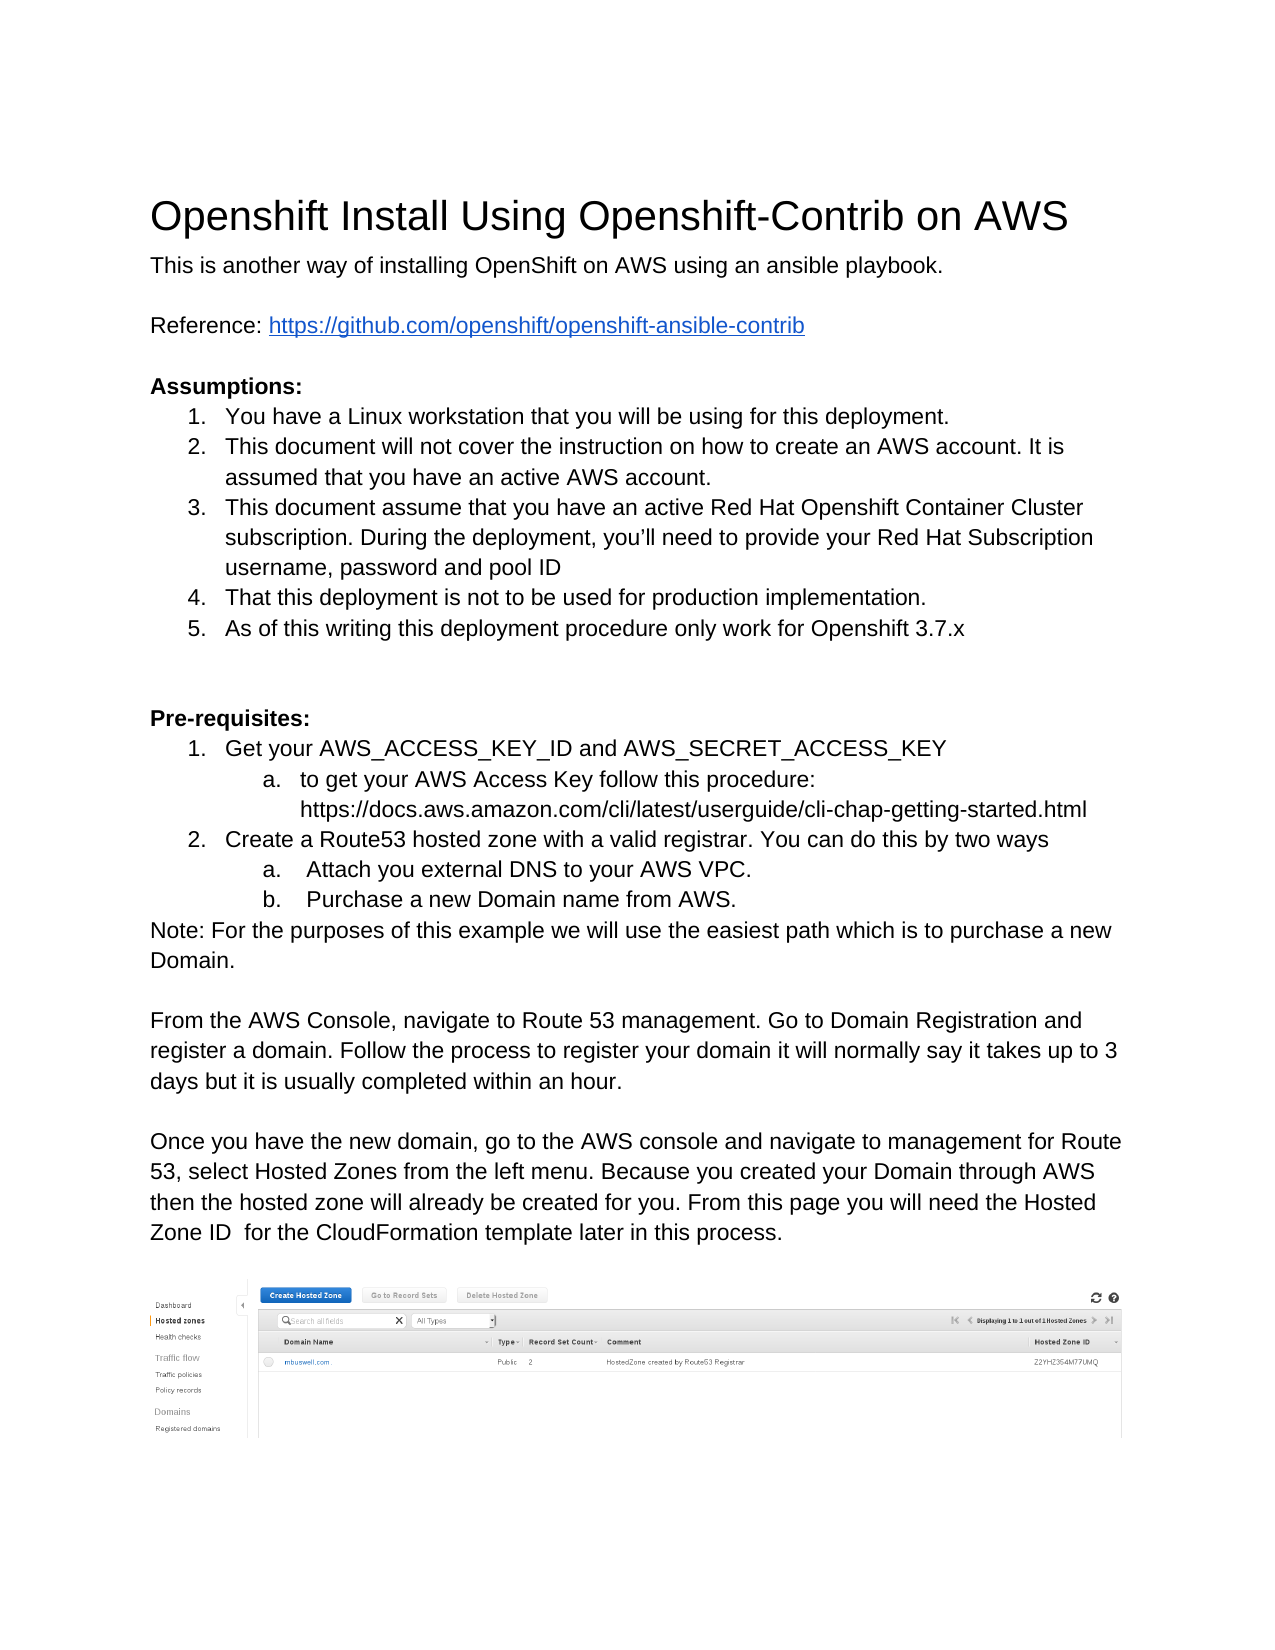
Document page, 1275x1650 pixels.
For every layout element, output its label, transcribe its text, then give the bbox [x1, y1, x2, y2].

list to get your AWS Access Key follow this procedure: https://docs.aws.amazon.com/cli/latest/userguide/cli-chap-getting-started.html [262, 766, 1125, 822]
list As of this writing this deployment procedure only work for Openshift 3.7.x [187, 614, 1125, 641]
text This is another way of installing OpenShift on AWS using an ansible playbook. [150, 252, 1125, 278]
text Note: For the purposes of this example we will use the easiest path which is to purchase a new Domain. [150, 917, 1125, 973]
list That this deployment is not to be used for production implementation. [187, 584, 1125, 611]
text Reference: https://github.com/openshift/openshift-ansible-contrib [150, 312, 1125, 339]
list Get your AWS_ACCESS_KEY_ID and AWS_SECRET_ACCESS_KEY [187, 735, 1125, 762]
picture [150, 1279, 1125, 1438]
list You have a Linux workstation that you will be using for this deployment. [187, 403, 1125, 429]
text Pre-requisites: [150, 705, 1125, 732]
list This document will not cover the instruction on how to create an AWS account. It is assumed that you have an active AWS account. [187, 433, 1125, 490]
text Once you have the new domain, go to the AWS console and navigate to management for Route 53, select Hosted Zones from the left menu. Because you created your Domain through AWS then the hosted zone will already be created for you. From this page you will need the Hosted Zone ID for the CloudFormation template later in this process. [150, 1128, 1125, 1245]
list Purchase a new Domain name from AWS. [262, 886, 1125, 913]
text Assumptions: [150, 373, 1125, 399]
list Attach you external DNS to your AWS VPC. [262, 856, 1125, 883]
subtitle Openshift Install Using Openshift-Contrib on AWS [150, 192, 1125, 239]
list Create a Route53 hosted zone with a valid registrar. You can do this by two ways [187, 826, 1125, 852]
list This document assume that you have an active Red Hat Openshift Container Cluster subscription. During the deployment, you’ll need to provide your Red Hat Subscription username, password and pool ID [187, 494, 1125, 581]
text From the AWS Console, navigate to Route 53 management. Go to Domain Registration and register a domain. Follow the process to register your domain it will normally say it takes up to 3 days but it is usually completed within an hour. [150, 1007, 1125, 1094]
